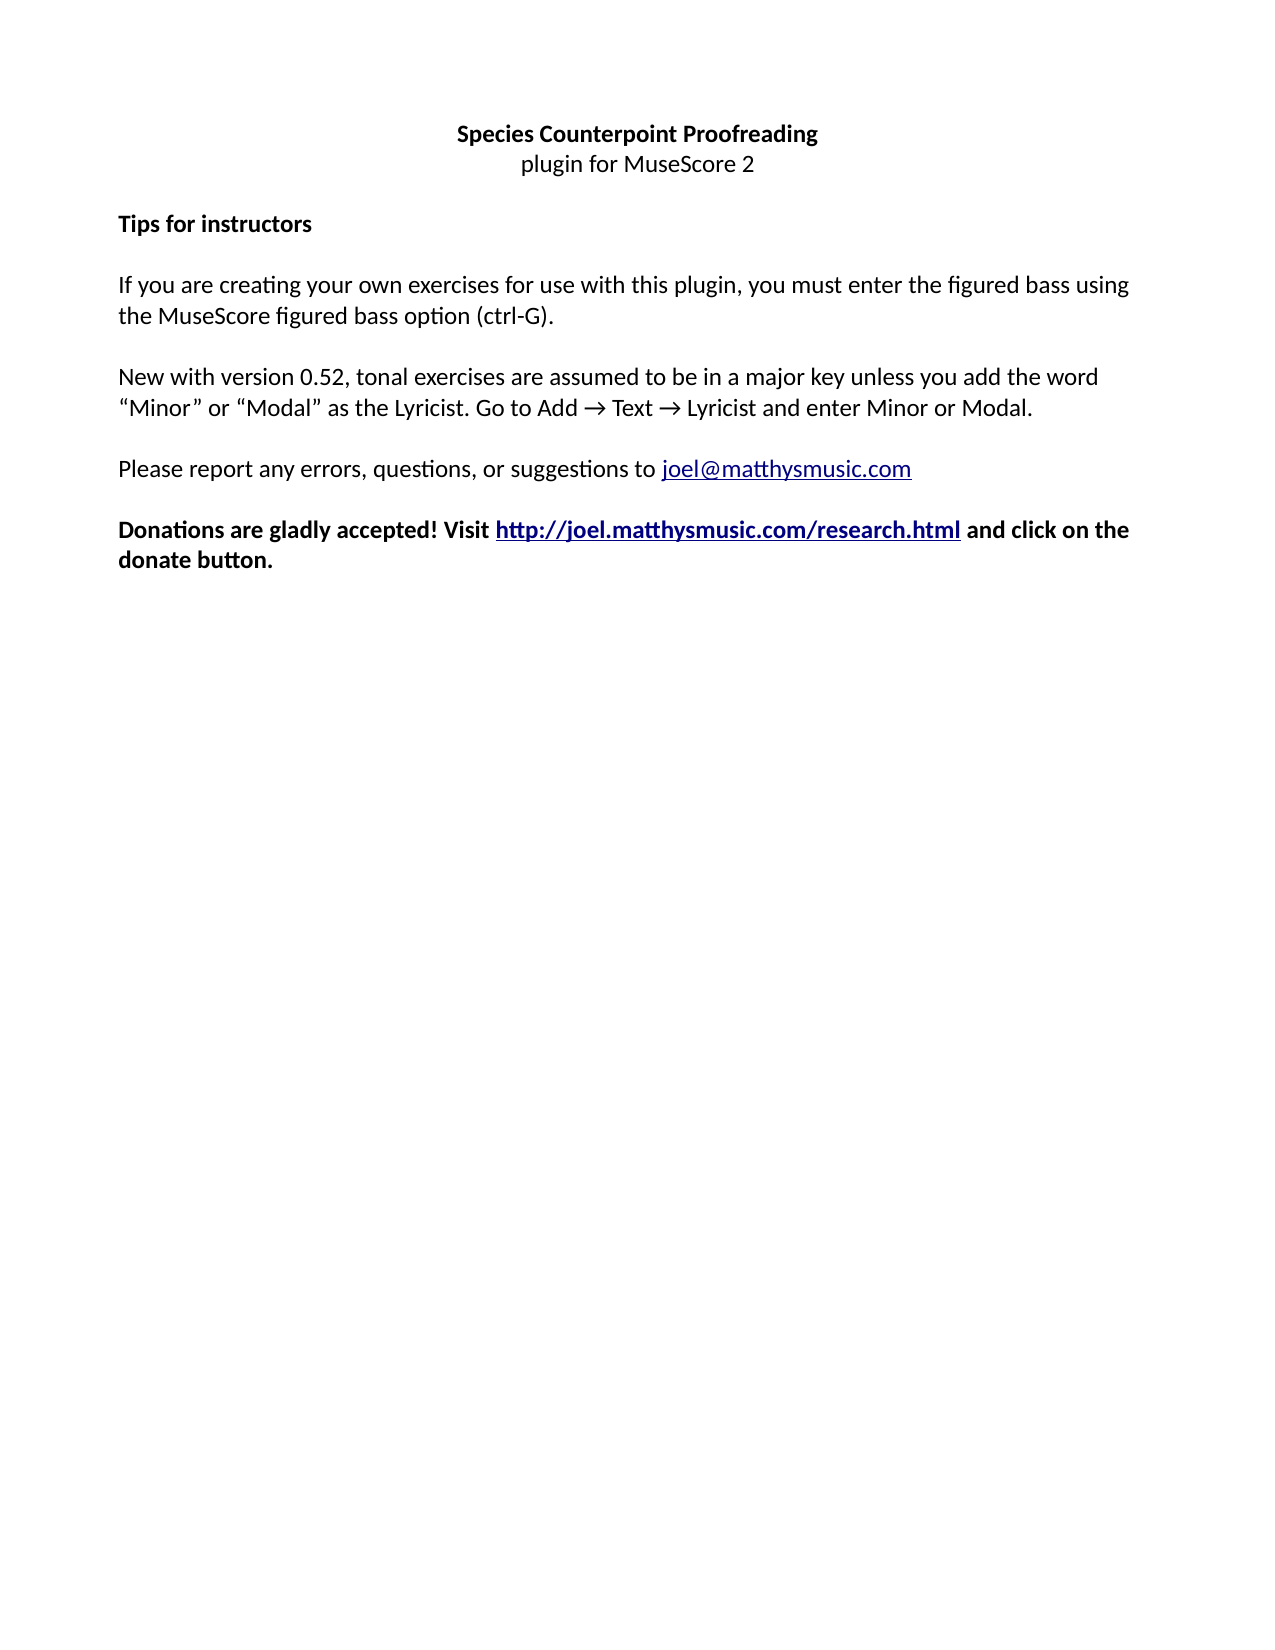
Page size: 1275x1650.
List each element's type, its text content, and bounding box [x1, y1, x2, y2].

text Tips for instructors [118, 209, 1157, 239]
text If you are creating your own exercises for use with this plugin, you must enter the figured bass using the MuseScore figured bass option (ctrl-G). [118, 270, 1157, 331]
text New with version 0.52, tonal exercises are assumed to be in a major key unless you add the word “Minor” or “Modal” as the Lyricist. Go to Add → Text → Lyricist and enter Minor or Modal. [118, 361, 1157, 422]
text Please report any errors, questions, or suggestions to joel@matthysmusic.com [118, 453, 1157, 483]
text Donations are gladly accepted! Visit http://joel.matthysmusic.com/research.html and click on the donate button. [118, 514, 1157, 575]
